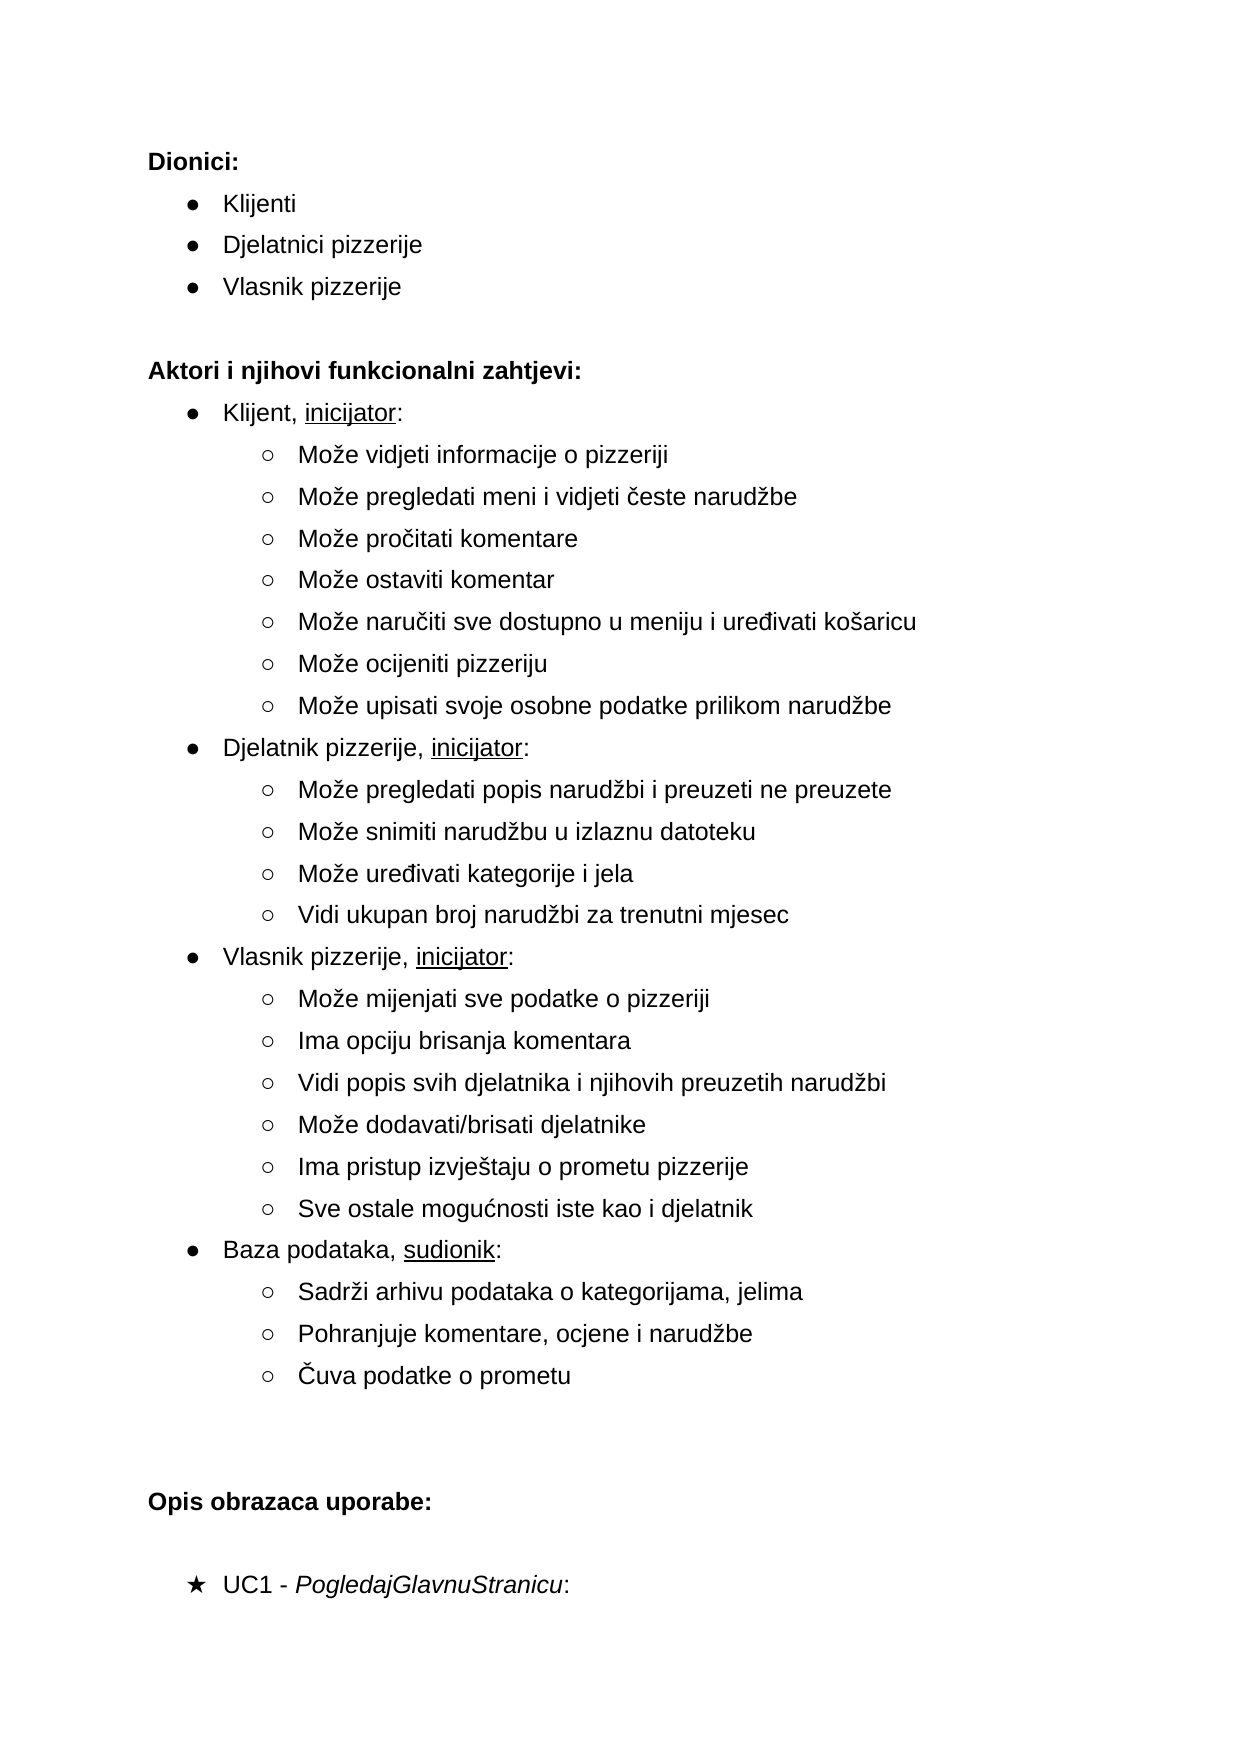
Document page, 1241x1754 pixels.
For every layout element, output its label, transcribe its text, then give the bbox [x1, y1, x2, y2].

text Aktori i njihovi funkcionalni zahtjevi: [148, 357, 1093, 385]
list UC1 - PogledajGlavnuStranicu: [185, 1571, 1093, 1599]
list Može ocijeniti pizzeriju [260, 650, 1093, 678]
list Klijent, inicijator: [185, 399, 1093, 427]
list Može upisati svoje osobne podatke prilikom narudžbe [260, 692, 1093, 720]
list Sve ostale mogućnosti iste kao i djelatnik [260, 1194, 1093, 1222]
subtitle Dionici: [148, 148, 1093, 176]
list Može ostaviti komentar [260, 566, 1093, 594]
list Vidi ukupan broj narudžbi za trenutni mjesec [260, 901, 1093, 929]
list Može pročitati komentare [260, 524, 1093, 552]
list Može snimiti narudžbu u izlaznu datoteku [260, 818, 1093, 846]
list Može dodavati/brisati djelatnike [260, 1111, 1093, 1139]
list Djelatnici pizzerije [185, 231, 1093, 259]
list Vlasnik pizzerije [185, 273, 1093, 301]
list Može pregledati popis narudžbi i preuzeti ne preuzete [260, 776, 1093, 804]
list Može pregledati meni i vidjeti česte narudžbe [260, 483, 1093, 511]
list Ima pristup izvještaju o prometu pizzerije [260, 1153, 1093, 1181]
list Ima opciju brisanja komentara [260, 1027, 1093, 1055]
list Čuva podatke o prometu [260, 1362, 1093, 1390]
list Vidi popis svih djelatnika i njihovih preuzetih narudžbi [260, 1069, 1093, 1097]
list Može naručiti sve dostupno u meniju i uređivati košaricu [260, 608, 1093, 636]
list Baza podataka, sudionik: [185, 1236, 1093, 1264]
list Vlasnik pizzerije, inicijator: [185, 943, 1093, 971]
list Sadrži arhivu podataka o kategorijama, jelima [260, 1278, 1093, 1306]
text Opis obrazaca uporabe: [148, 1488, 1093, 1516]
list Klijenti [185, 189, 1093, 217]
list Pohranjuje komentare, ocjene i narudžbe [260, 1320, 1093, 1348]
list Može vidjeti informacije o pizzeriji [260, 441, 1093, 469]
list Djelatnik pizzerije, inicijator: [185, 734, 1093, 762]
list Može uređivati kategorije i jela [260, 859, 1093, 887]
list Može mijenjati sve podatke o pizzeriji [260, 985, 1093, 1013]
